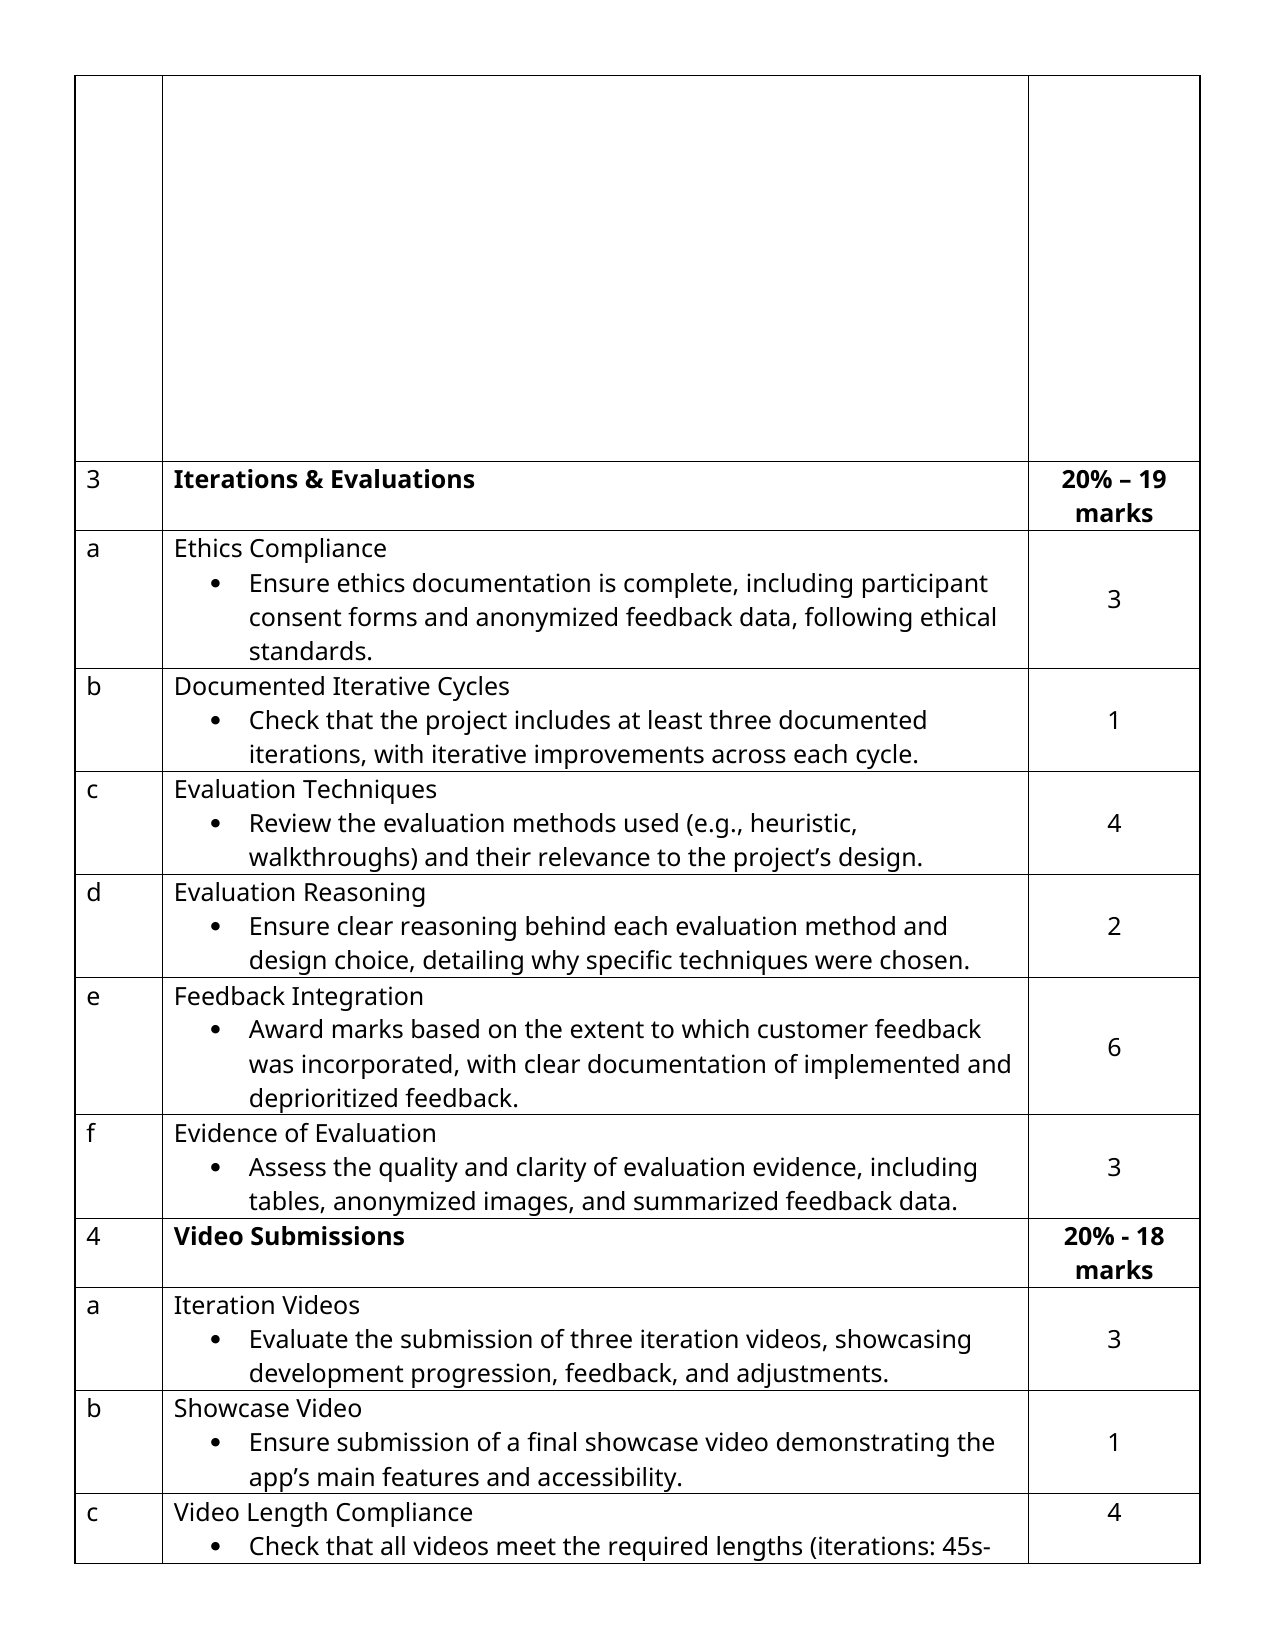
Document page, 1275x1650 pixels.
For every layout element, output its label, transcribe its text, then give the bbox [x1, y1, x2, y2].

table_cell 1 [1029, 669, 1199, 771]
table_cell a [76, 1288, 162, 1390]
table_cell 6 [1029, 978, 1199, 1114]
table_cell b [76, 669, 162, 771]
table_cell b [76, 1391, 162, 1493]
table_cell 1 [1029, 1391, 1199, 1493]
table_cell 3 [1029, 531, 1199, 667]
table_cell 20% – 19 marks [1029, 462, 1199, 530]
table_cell c [76, 1494, 162, 1562]
table_cell 4 [1029, 772, 1199, 874]
table_cell 4 [1029, 1494, 1199, 1562]
table_cell e [76, 978, 162, 1114]
table_cell Showcase Video Ensure submission of a final showcase video demonstrating the app’s main features and accessibility. [163, 1391, 1028, 1493]
table_cell Video Length Compliance Check that all videos meet the required lengths (iterations: 45s- [163, 1494, 1028, 1562]
table_cell Feedback Integration Award marks based on the extent to which customer feedback was incorporated, with clear documentation of implemented and deprioritized feedback. [163, 978, 1028, 1114]
table_cell 3 [1029, 1288, 1199, 1390]
table_cell f [76, 1115, 162, 1218]
table_cell c [76, 772, 162, 874]
table_cell Evaluation Reasoning Ensure clear reasoning behind each evaluation method and design choice, detailing why specific techniques were chosen. [163, 875, 1028, 977]
table_cell Evidence of Evaluation Assess the quality and clarity of evaluation evidence, including tables, anonymized images, and summarized feedback data. [163, 1115, 1028, 1218]
table_cell Iterations & Evaluations [163, 462, 1028, 530]
table_cell 3 [76, 462, 162, 530]
table_cell Video Submissions [163, 1219, 1028, 1287]
table_cell Evaluation Techniques Review the evaluation methods used (e.g., heuristic, walkthroughs) and their relevance to the project’s design. [163, 772, 1028, 874]
table_cell 4 [76, 1219, 162, 1287]
table_cell Ethics Compliance Ensure ethics documentation is complete, including participant consent forms and anonymized feedback data, following ethical standards. [163, 531, 1028, 667]
table_cell Iteration Videos Evaluate the submission of three iteration videos, showcasing development progression, feedback, and adjustments. [163, 1288, 1028, 1390]
table_cell a [76, 531, 162, 667]
table_cell 3 [1029, 1115, 1199, 1218]
table_cell 2 [1029, 875, 1199, 977]
table_cell [76, 76, 162, 461]
table_cell [1029, 76, 1199, 461]
table_cell d [76, 875, 162, 977]
table_cell 20% - 18 marks [1029, 1219, 1199, 1287]
table_cell [163, 76, 1028, 461]
table_cell Documented Iterative Cycles Check that the project includes at least three documented iterations, with iterative improvements across each cycle. [163, 669, 1028, 771]
